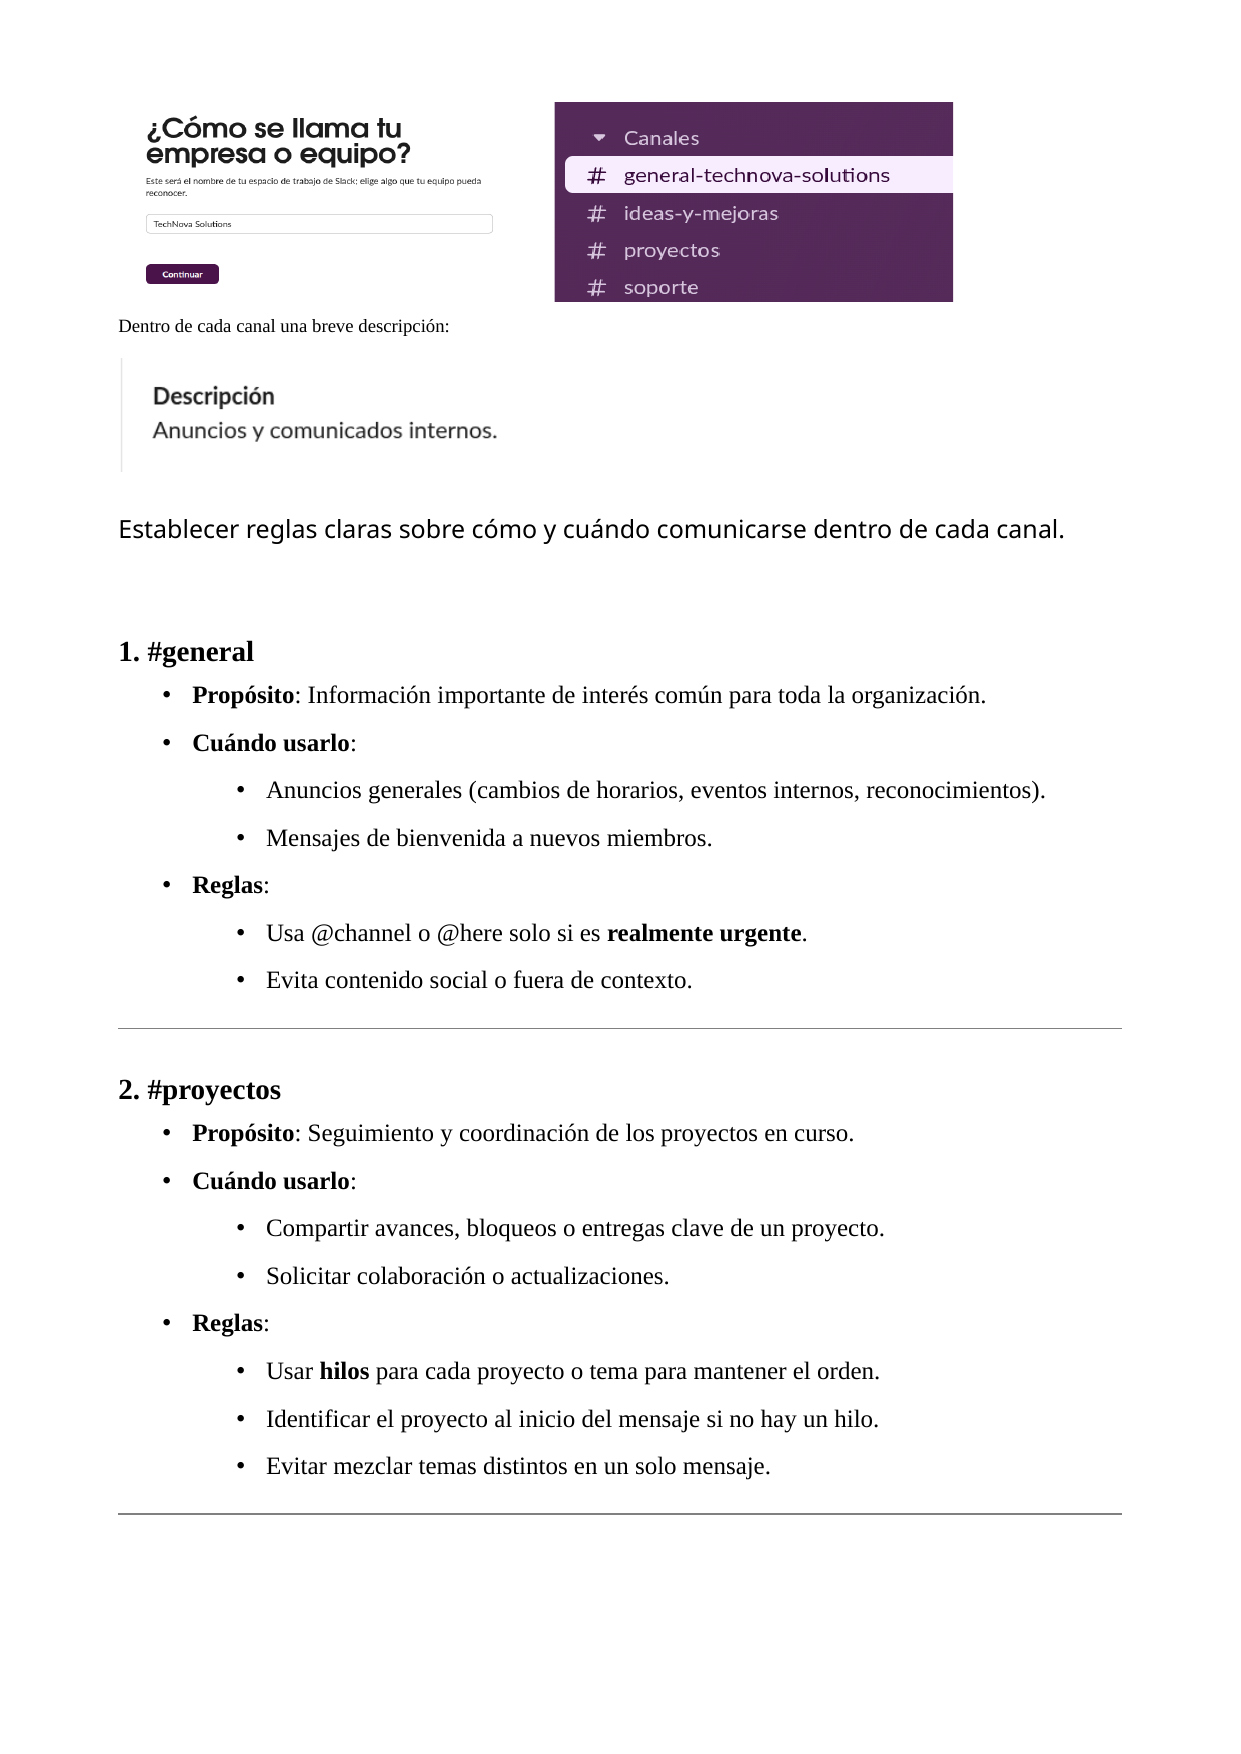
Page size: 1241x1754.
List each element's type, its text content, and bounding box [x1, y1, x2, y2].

picture [120, 358, 544, 472]
list Usa @channel o @here solo si es realmente urgente. [236, 918, 1122, 947]
list Identificar el proyecto al inicio del mensaje si no hay un hilo. [236, 1404, 1122, 1432]
list Cuándo usarlo: [162, 728, 1122, 756]
text Dentro de cada canal una breve descripción: [118, 315, 1122, 337]
list Cuándo usarlo: [162, 1166, 1122, 1194]
list Reglas: [162, 870, 1122, 899]
subtitle 1. #general [118, 634, 1122, 667]
list Anuncios generales (cambios de horarios, eventos internos, reconocimientos). [236, 775, 1122, 804]
list Compartir avances, bloqueos o entregas clave de un proyecto. [236, 1213, 1122, 1242]
list Reglas: [162, 1308, 1122, 1337]
subtitle 2. #proyectos [118, 1072, 1122, 1106]
list Propósito: Seguimiento y coordinación de los proyectos en curso. [162, 1118, 1122, 1147]
picture [554, 102, 954, 302]
list Evita contenido social o fuera de contexto. [236, 966, 1122, 994]
text Establecer reglas claras sobre cómo y cuándo comunicarse dentro de cada canal. [118, 512, 1122, 546]
list Propósito: Información importante de interés común para toda la organización. [162, 680, 1122, 709]
list Evitar mezclar temas distintos en un solo mensaje. [236, 1451, 1122, 1480]
list Usar hilos para cada proyecto o tema para mantener el orden. [236, 1356, 1122, 1385]
list Solicitar colaboración o actualizaciones. [236, 1261, 1122, 1290]
picture [125, 109, 538, 300]
list Mensajes de bienvenida a nuevos miembros. [236, 823, 1122, 852]
